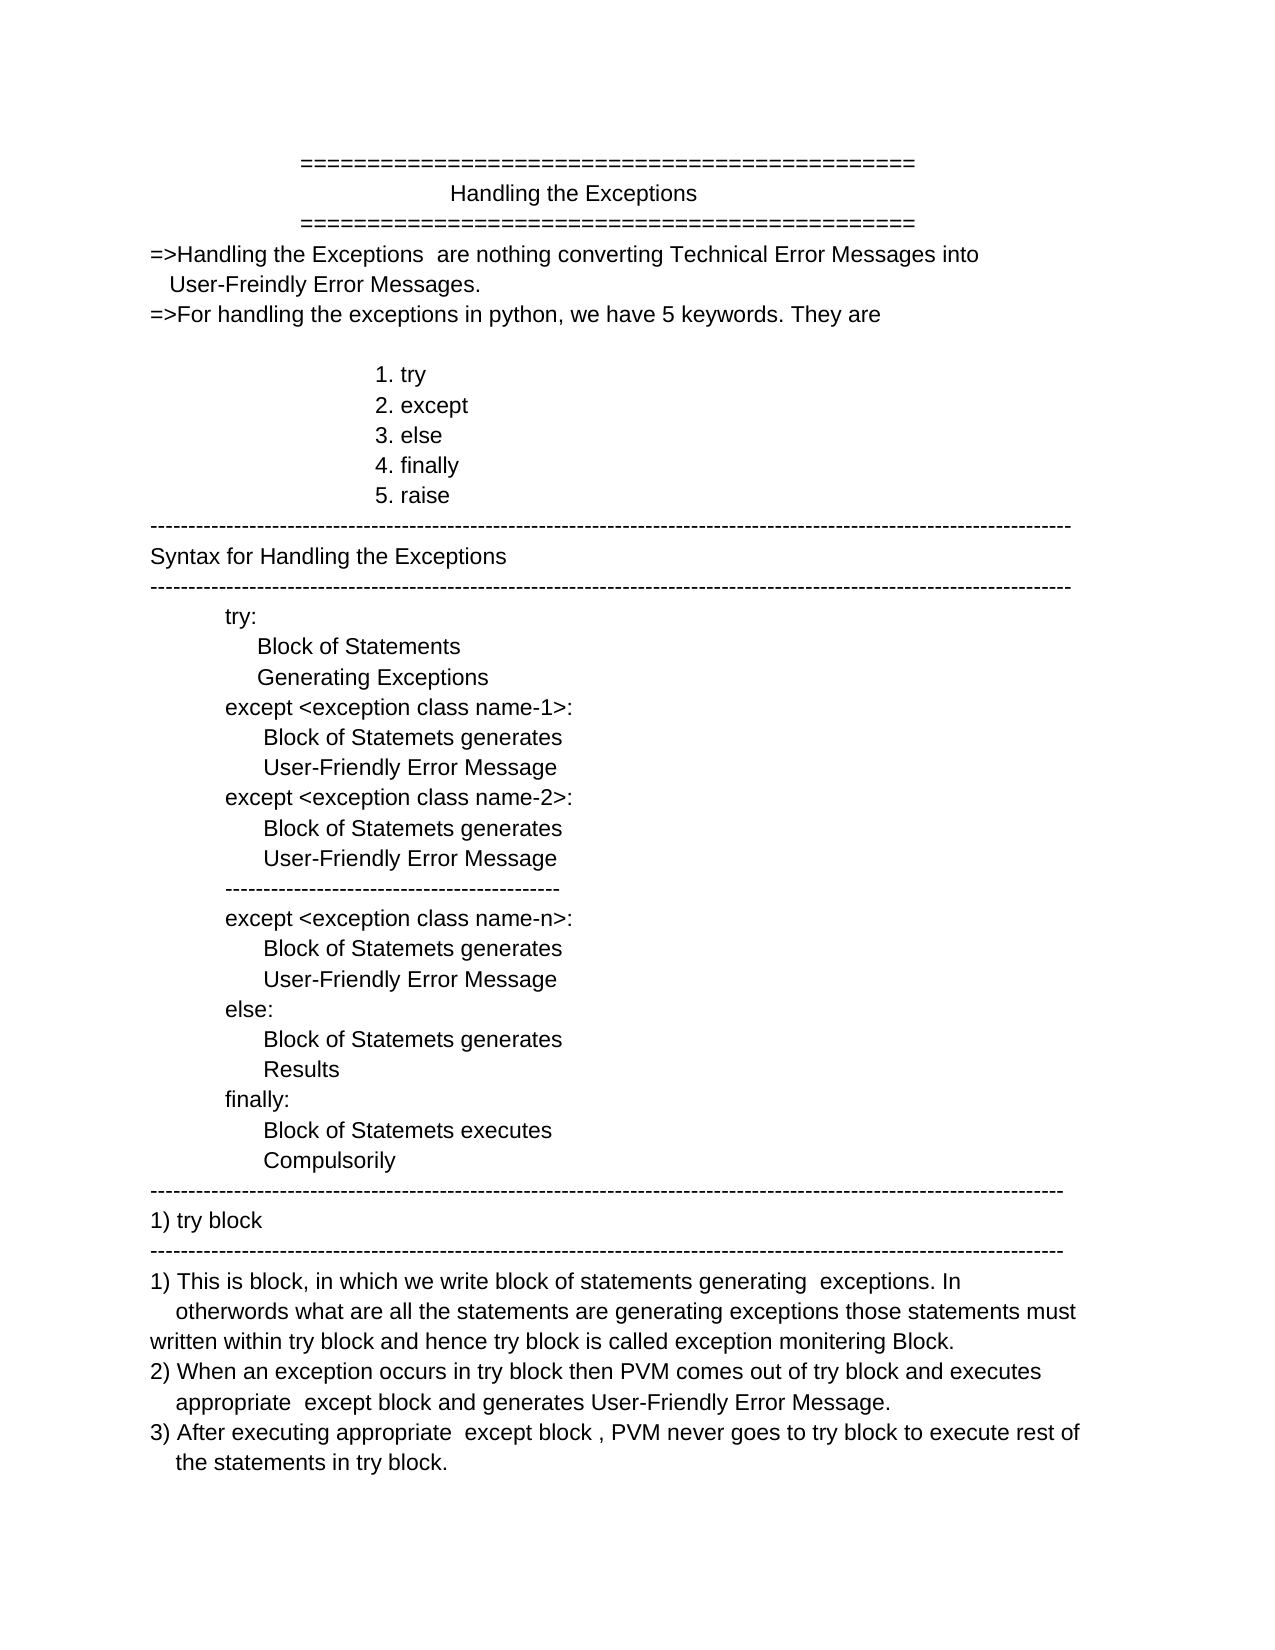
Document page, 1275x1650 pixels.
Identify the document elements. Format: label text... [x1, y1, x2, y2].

text Handling the Exceptions [150, 180, 1125, 207]
text ------------------------------------------------------------------------------------------------------------------------- [150, 512, 1125, 539]
text ------------------------------------------------------------------------------------------------------------------------ [150, 1177, 1125, 1203]
text 2) When an exception occurs in try block then PVM comes out of try block and executes [150, 1358, 1125, 1385]
text User-Friendly Error Message [150, 845, 1125, 871]
text User-Friendly Error Message [150, 754, 1125, 781]
text finally: [150, 1086, 1125, 1113]
text appropriate except block and generates User-Friendly Error Message. [150, 1388, 1125, 1415]
text User-Freindly Error Messages. [150, 271, 1125, 297]
text 3. else [150, 422, 1125, 448]
text ============================================== [150, 150, 1125, 176]
text Compulsorily [150, 1147, 1125, 1173]
text Block of Statemets generates [150, 1026, 1125, 1052]
text Results [150, 1056, 1125, 1083]
text the statements in try block. [150, 1449, 1125, 1475]
text 4. finally [150, 452, 1125, 478]
text 5. raise [150, 482, 1125, 509]
text ------------------------------------------------------------------------------------------------------------------------ [150, 1237, 1125, 1264]
text 1. try [150, 361, 1125, 388]
text =>For handling the exceptions in python, we have 5 keywords. They are [150, 301, 1125, 327]
text except <exception class name-1>: [150, 694, 1125, 720]
text Block of Statements [150, 633, 1125, 660]
text User-Friendly Error Message [150, 966, 1125, 992]
text except <exception class name-n>: [150, 905, 1125, 932]
text -------------------------------------------- [150, 875, 1125, 901]
text Block of Statemets generates [150, 814, 1125, 841]
text ============================================== [150, 210, 1125, 237]
text 1) try block [150, 1207, 1125, 1234]
text else: [150, 996, 1125, 1022]
text 1) This is block, in which we write block of statements generating exceptions. In [150, 1268, 1125, 1294]
text Block of Statemets generates [150, 935, 1125, 962]
text try: [150, 603, 1125, 629]
text ------------------------------------------------------------------------------------------------------------------------- [150, 573, 1125, 599]
text otherwords what are all the statements are generating exceptions those statements must written within try block and hence try block is called exception monitering Block. [150, 1298, 1125, 1354]
text except <exception class name-2>: [150, 784, 1125, 811]
text =>Handling the Exceptions are nothing converting Technical Error Messages into [150, 241, 1125, 267]
text 2. except [150, 392, 1125, 418]
text Block of Statemets generates [150, 724, 1125, 750]
text Syntax for Handling the Exceptions [150, 543, 1125, 569]
text Generating Exceptions [150, 663, 1125, 690]
text 3) After executing appropriate except block , PVM never goes to try block to execute rest of [150, 1419, 1125, 1445]
text Block of Statemets executes [150, 1117, 1125, 1143]
